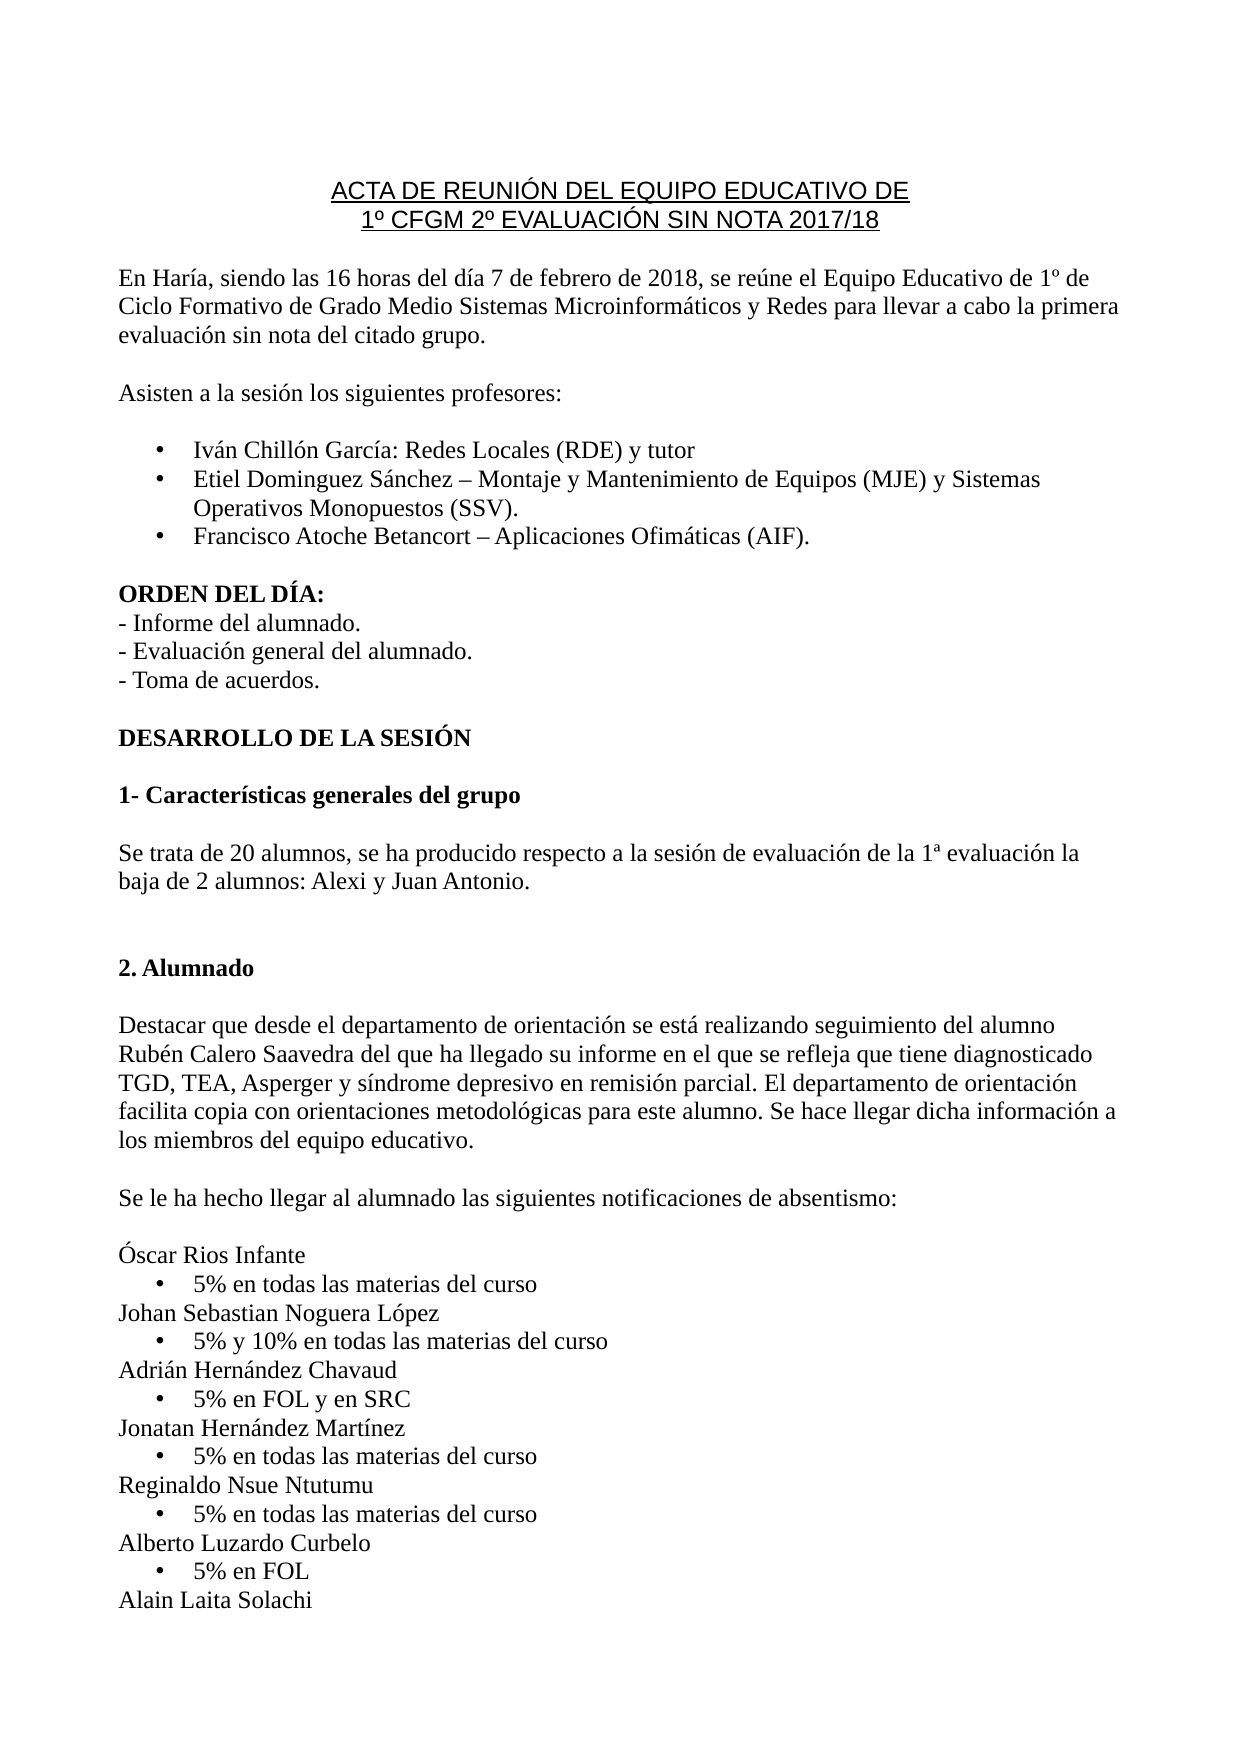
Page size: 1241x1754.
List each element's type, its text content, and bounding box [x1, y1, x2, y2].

text Reginaldo Nsue Ntutumu [118, 1470, 1122, 1499]
list 5% en todas las materias del curso [156, 1499, 1122, 1528]
text Destacar que desde el departamento de orientación se está realizando seguimiento del alumno Rubén Calero Saavedra del que ha llegado su informe en el que se refleja que tiene diagnosticado TGD, TEA, Asperger y síndrome depresivo en remisión parcial. El departamento de orientación facilita copia con orientaciones metodológicas para este alumno. Se hace llegar dicha información a los miembros del equipo educativo. [118, 1010, 1122, 1154]
text Alain Laita Solachi [118, 1585, 1122, 1614]
text 1º CFGM 2º EVALUACIÓN SIN NOTA 2017/18 [118, 205, 1122, 234]
list 5% en FOL [156, 1556, 1122, 1585]
text Asisten a la sesión los siguientes profesores: [118, 378, 1122, 406]
text Johan Sebastian Noguera López [118, 1298, 1122, 1326]
text - Informe del alumnado. [118, 608, 1122, 636]
text Óscar Rios Infante [118, 1240, 1122, 1269]
text Adrián Hernández Chavaud [118, 1355, 1122, 1384]
text 2. Alumnado [118, 953, 1122, 981]
text 1- Características generales del grupo [118, 780, 1122, 809]
text Se trata de 20 alumnos, se ha producido respecto a la sesión de evaluación de la 1ª evaluación la baja de 2 alumnos: Alexi y Juan Antonio. [118, 838, 1122, 895]
text Jonatan Hernández Martínez [118, 1413, 1122, 1441]
text - Toma de acuerdos. [118, 665, 1122, 694]
list Francisco Atoche Betancort – Aplicaciones Ofimáticas (AIF). [156, 521, 1122, 550]
text En Haría, siendo las 16 horas del día 7 de febrero de 2018, se reúne el Equipo Educativo de 1º de Ciclo Formativo de Grado Medio Sistemas Microinformáticos y Redes para llevar a cabo la primera evaluación sin nota del citado grupo. [118, 263, 1122, 349]
list 5% y 10% en todas las materias del curso [156, 1326, 1122, 1355]
list Etiel Dominguez Sánchez – Montaje y Mantenimiento de Equipos (MJE) y Sistemas Operativos Monopuestos (SSV). [156, 464, 1122, 521]
text - Evaluación general del alumnado. [118, 636, 1122, 665]
text Se le ha hecho llegar al alumnado las siguientes notificaciones de absentismo: [118, 1183, 1122, 1211]
text ACTA DE REUNIÓN DEL EQUIPO EDUCATIVO DE [118, 176, 1122, 205]
list 5% en todas las materias del curso [156, 1269, 1122, 1298]
list 5% en todas las materias del curso [156, 1441, 1122, 1470]
text DESARROLLO DE LA SESIÓN [118, 723, 1122, 751]
text ORDEN DEL DÍA: [118, 579, 1122, 608]
text Alberto Luzardo Curbelo [118, 1528, 1122, 1556]
list Iván Chillón García: Redes Locales (RDE) y tutor [156, 435, 1122, 464]
list 5% en FOL y en SRC [156, 1384, 1122, 1413]
